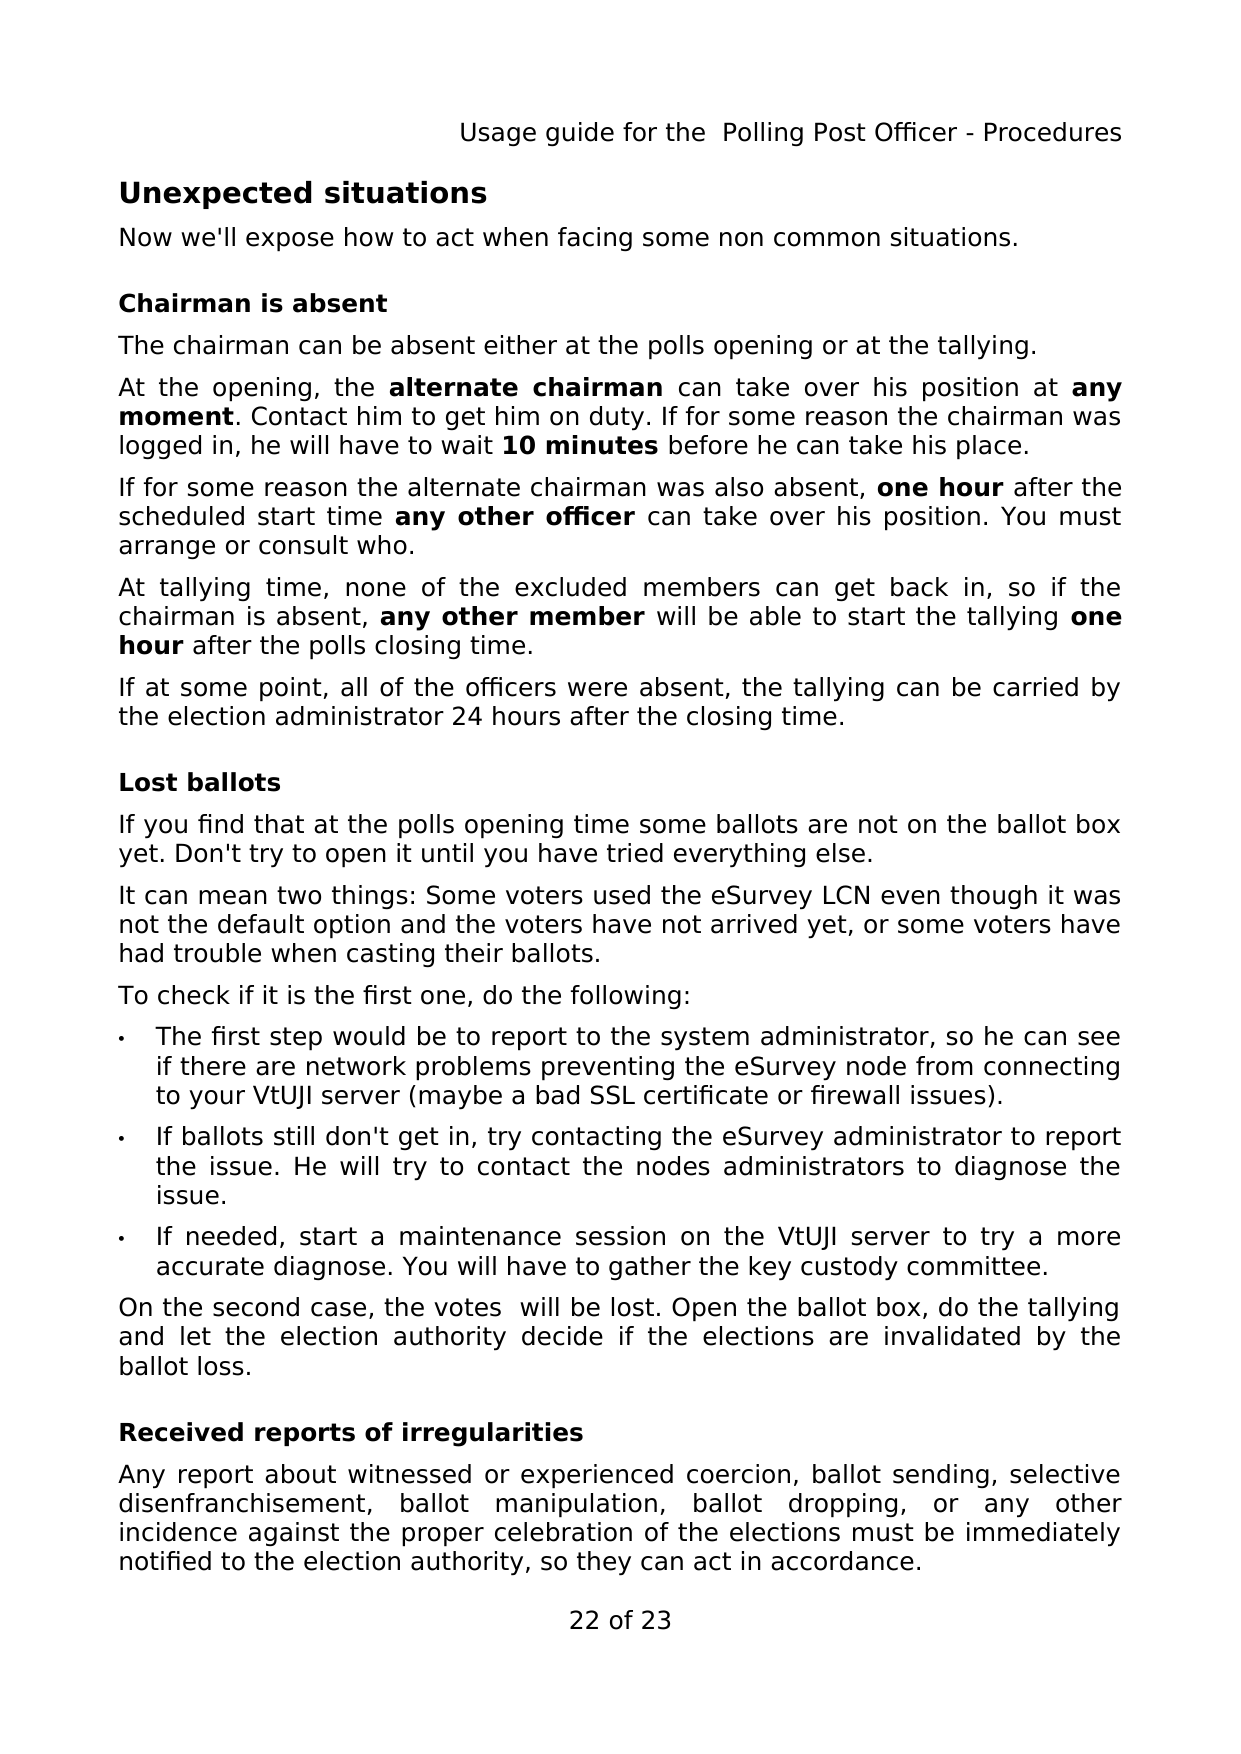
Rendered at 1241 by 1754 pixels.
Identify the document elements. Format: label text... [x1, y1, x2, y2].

text It can mean two things: Some voters used the eSurvey LCN even though it was not the default option and the voters have not arrived yet, or some voters have had trouble when casting their ballots. [118, 881, 1122, 968]
subtitle Lost ballots [118, 769, 1122, 798]
list If needed, start a maintenance session on the VtUJI server to try a more accurate diagnose. You will have to gather the key custody committee. [118, 1223, 1122, 1281]
text If at some point, all of the officers were absent, the tallying can be carried by the election administrator 24 hours after the closing time. [118, 673, 1122, 731]
text If you find that at the polls opening time some ballots are not on the ballot box yet. Don't try to open it until you have tried everything else. [118, 810, 1122, 868]
text Now we'll expose how to act when facing some non common situations. [118, 223, 1122, 252]
list If ballots still don't get in, try contacting the eSurvey administrator to report the issue. He will try to contact the nodes administrators to diagnose the issue. [118, 1123, 1122, 1210]
subtitle Received reports of irregularities [118, 1418, 1122, 1447]
subtitle Chairman is absent [118, 290, 1122, 319]
text The chairman can be absent either at the polls opening or at the tallying. [118, 331, 1122, 360]
subtitle Unexpected situations [118, 177, 1122, 211]
text At tallying time, none of the excluded members can get back in, so if the chairman is absent, any other member will be able to start the tallying one hour after the polls closing time. [118, 573, 1122, 660]
list The first step would be to report to the system administrator, so he can see if there are network problems preventing the eSurvey node from connecting to your VtUJI server (maybe a bad SSL certificate or firewall issues). [118, 1023, 1122, 1110]
text At the opening, the alternate chairman can take over his position at any moment. Contact him to get him on duty. If for some reason the chairman was logged in, he will have to wait 10 minutes before he can take his place. [118, 373, 1122, 460]
text To check if it is the first one, do the following: [118, 981, 1122, 1010]
text On the second case, the votes will be lost. Open the ballot box, do the tallying and let the election authority decide if the elections are invalidated by the ballot loss. [118, 1293, 1122, 1381]
text If for some reason the alternate chairman was also absent, one hour after the scheduled start time any other officer can take over his position. You must arrange or consult who. [118, 473, 1122, 560]
text Any report about witnessed or experienced coercion, ballot sending, selective disenfranchisement, ballot manipulation, ballot dropping, or any other incidence against the proper celebration of the elections must be immediately notified to the election authority, so they can act in accordance. [118, 1460, 1122, 1576]
